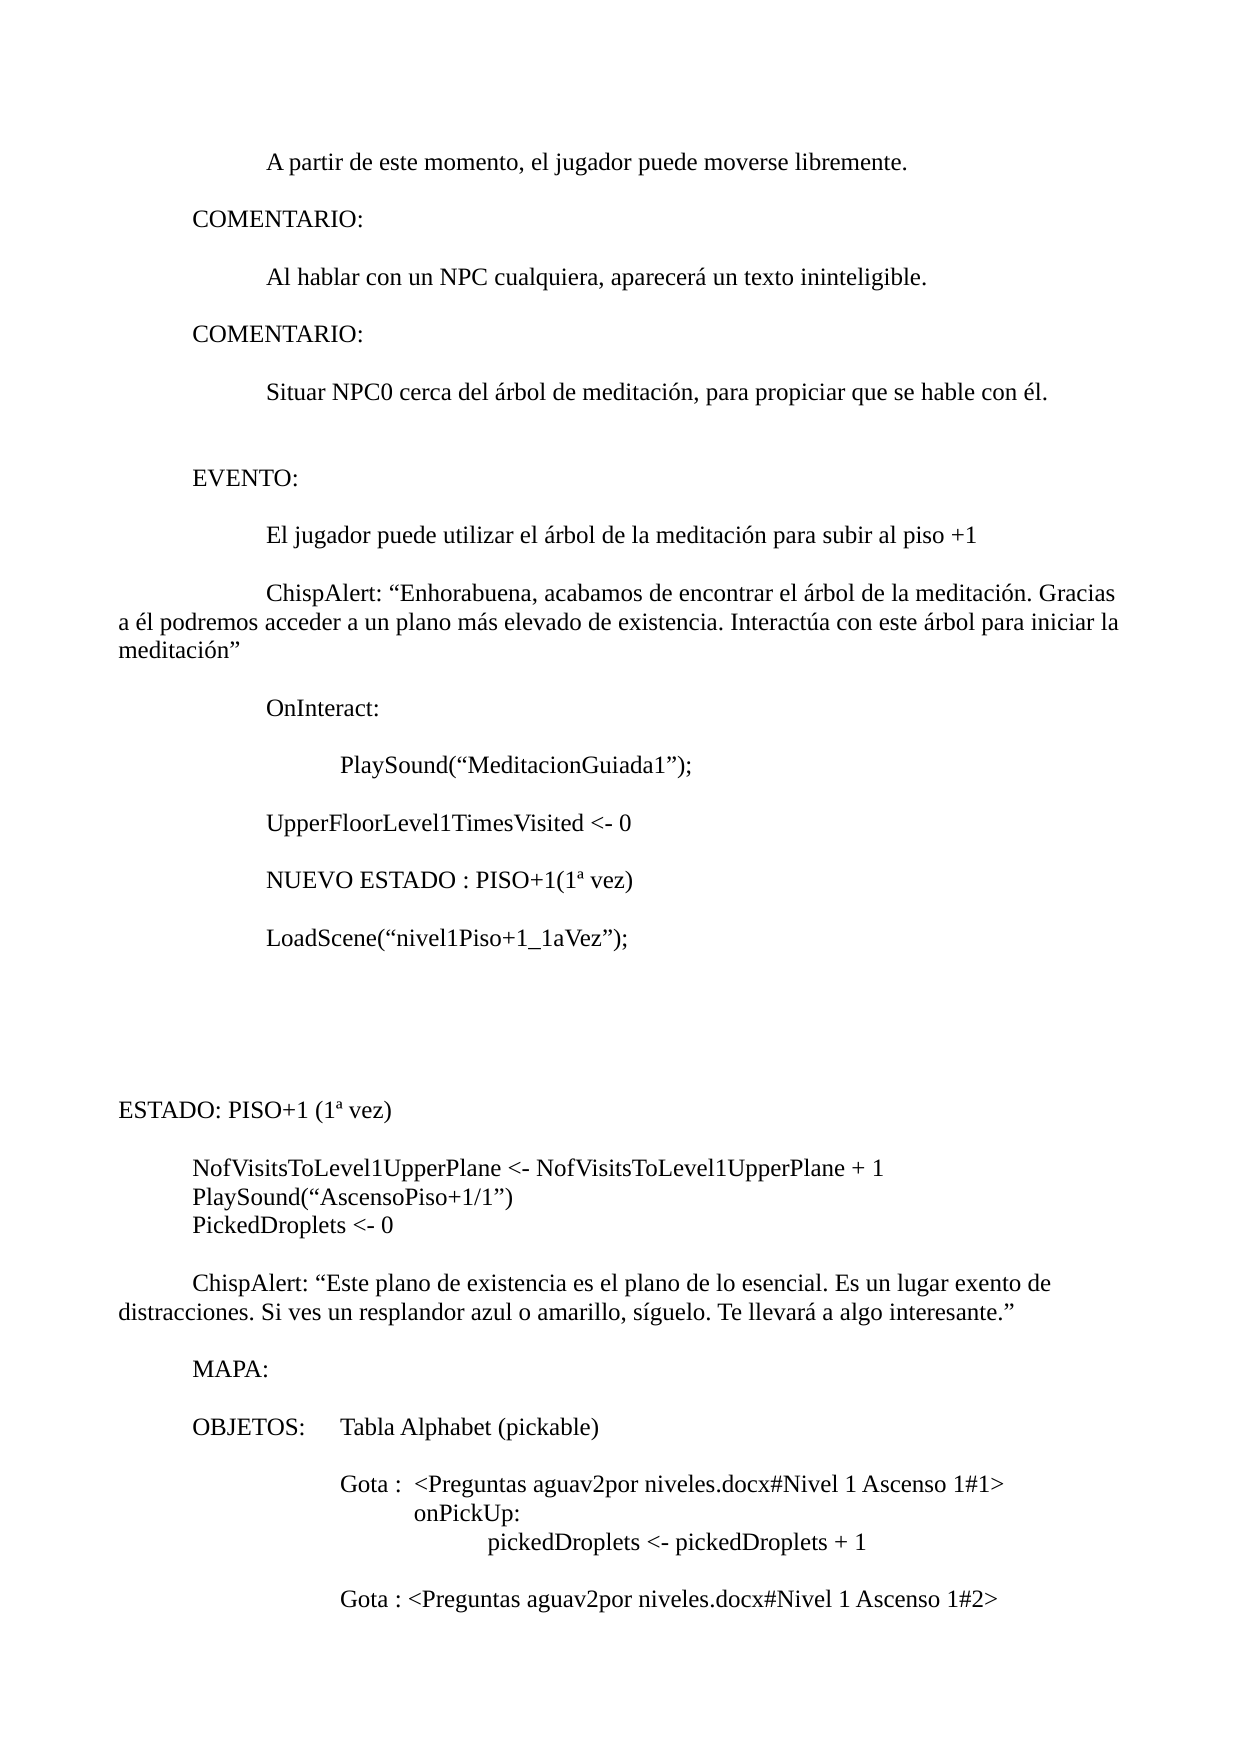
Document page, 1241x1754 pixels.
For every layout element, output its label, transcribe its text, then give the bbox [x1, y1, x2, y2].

text MAPA: [118, 1354, 1122, 1383]
text Al hablar con un NPC cualquiera, aparecerá un texto ininteligible. [118, 262, 1122, 291]
text PlaySound(“AscensoPiso+1/1”) [118, 1182, 1122, 1211]
text Gota : <Preguntas aguav2por niveles.docx#Nivel 1 Ascenso 1#2> [118, 1584, 1122, 1613]
text NofVisitsToLevel1UpperPlane <- NofVisitsToLevel1UpperPlane + 1 [118, 1153, 1122, 1182]
text pickedDroplets <- pickedDroplets + 1 [118, 1527, 1122, 1556]
text PickedDroplets <- 0 [118, 1211, 1122, 1239]
text ChispAlert: “Este plano de existencia es el plano de lo esencial. Es un lugar exento de distracciones. Si ves un resplandor azul o amarillo, síguelo. Te llevará a algo interesante.” [118, 1268, 1122, 1326]
text LoadScene(“nivel1Piso+1_1aVez”); [118, 923, 1122, 952]
text NUEVO ESTADO : PISO+1(1ª vez) [118, 866, 1122, 894]
text ESTADO: PISO+1 (1ª vez) [118, 1096, 1122, 1124]
text A partir de este momento, el jugador puede moverse libremente. [118, 147, 1122, 176]
text EVENTO: [118, 463, 1122, 492]
text OnInteract: [118, 693, 1122, 722]
text ChispAlert: “Enhorabuena, acabamos de encontrar el árbol de la meditación. Gracias a él podremos acceder a un plano más elevado de existencia. Interactúa con este árbol para iniciar la meditación” [118, 578, 1122, 664]
text COMENTARIO: [118, 204, 1122, 233]
text Situar NPC0 cerca del árbol de meditación, para propiciar que se hable con él. [118, 377, 1122, 406]
text Gota : <Preguntas aguav2por niveles.docx#Nivel 1 Ascenso 1#1> [118, 1469, 1122, 1498]
text OBJETOS: Tabla Alphabet (pickable) [118, 1412, 1122, 1441]
text UpperFloorLevel1TimesVisited <- 0 [118, 808, 1122, 837]
text onPickUp: [118, 1498, 1122, 1527]
text PlaySound(“MeditacionGuiada1”); [118, 751, 1122, 779]
text El jugador puede utilizar el árbol de la meditación para subir al piso +1 [118, 521, 1122, 549]
text COMENTARIO: [118, 319, 1122, 348]
